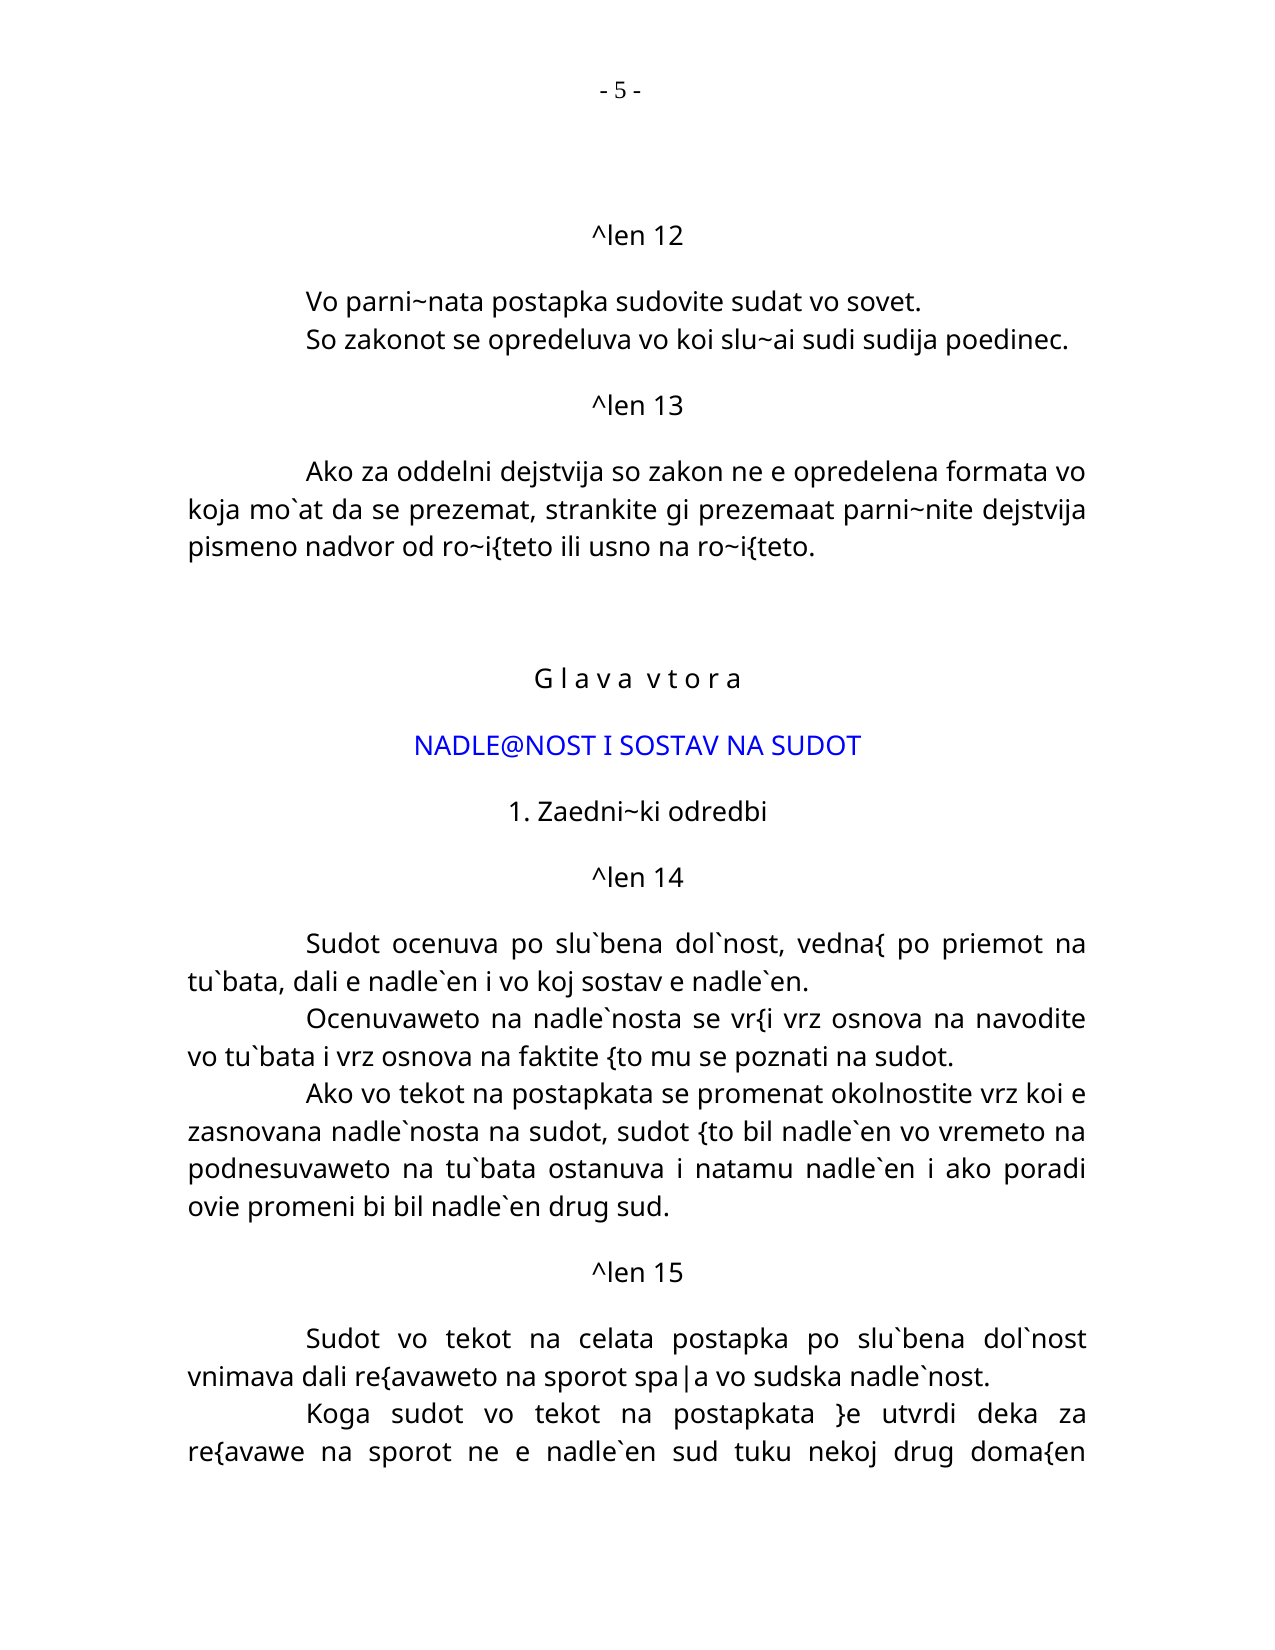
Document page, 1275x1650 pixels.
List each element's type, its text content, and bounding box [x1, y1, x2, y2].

text So zakonot se opredeluva vo koi slu~ai sudi sudija poedinec. [187, 319, 1087, 357]
text Ako vo tekot na postapkata se promenat okolnostite vrz koi e zasnovana nadle`nosta na sudot, sudot {to bil nadle`en vo vremeto na podnesuvaweto na tu`bata ostanuva i natamu nadle`en i ako poradi ovie promeni bi bil nadle`en drug sud. [187, 1074, 1087, 1224]
text NADLE@NOST I SOSTAV NA SUDOT [187, 726, 1087, 763]
text Ako za oddelni dejstvija so zakon ne e opredelena formata vo koja mo`at da se prezemat, strankite gi prezemaat parni~nite dejstvija pismeno nadvor od ro~i{teto ili usno na ro~i{teto. [187, 452, 1087, 565]
text Sudot ocenuva po slu`bena dol`nost, vedna{ po priemot na tu`bata, dali e nadle`en i vo koj sostav e nadle`en. [187, 924, 1087, 999]
text ^len 14 [187, 858, 1087, 895]
text ^len 12 [187, 216, 1087, 253]
text Sudot vo tekot na celata postapka po slu`bena dol`nost vnimava dali re{avaweto na sporot spa|a vo sudska nadle`nost. [187, 1319, 1087, 1394]
text ^len 13 [187, 386, 1087, 423]
text 1. Zaedni~ki odredbi [187, 792, 1087, 829]
text G l a v a v t o r a [187, 660, 1087, 697]
text Ocenuvaweto na nadle`nosta se vr{i vrz osnova na navodite vo tu`bata i vrz osnova na faktite {to mu se poznati na sudot. [187, 999, 1087, 1074]
text ^len 15 [187, 1253, 1087, 1290]
text Vo parni~nata postapka sudovite sudat vo sovet. [187, 282, 1087, 319]
text Koga sudot vo tekot na postapkata }e utvrdi deka za re{avawe na sporot ne e nadle`en sud tuku nekoj drug doma{en [187, 1394, 1087, 1469]
